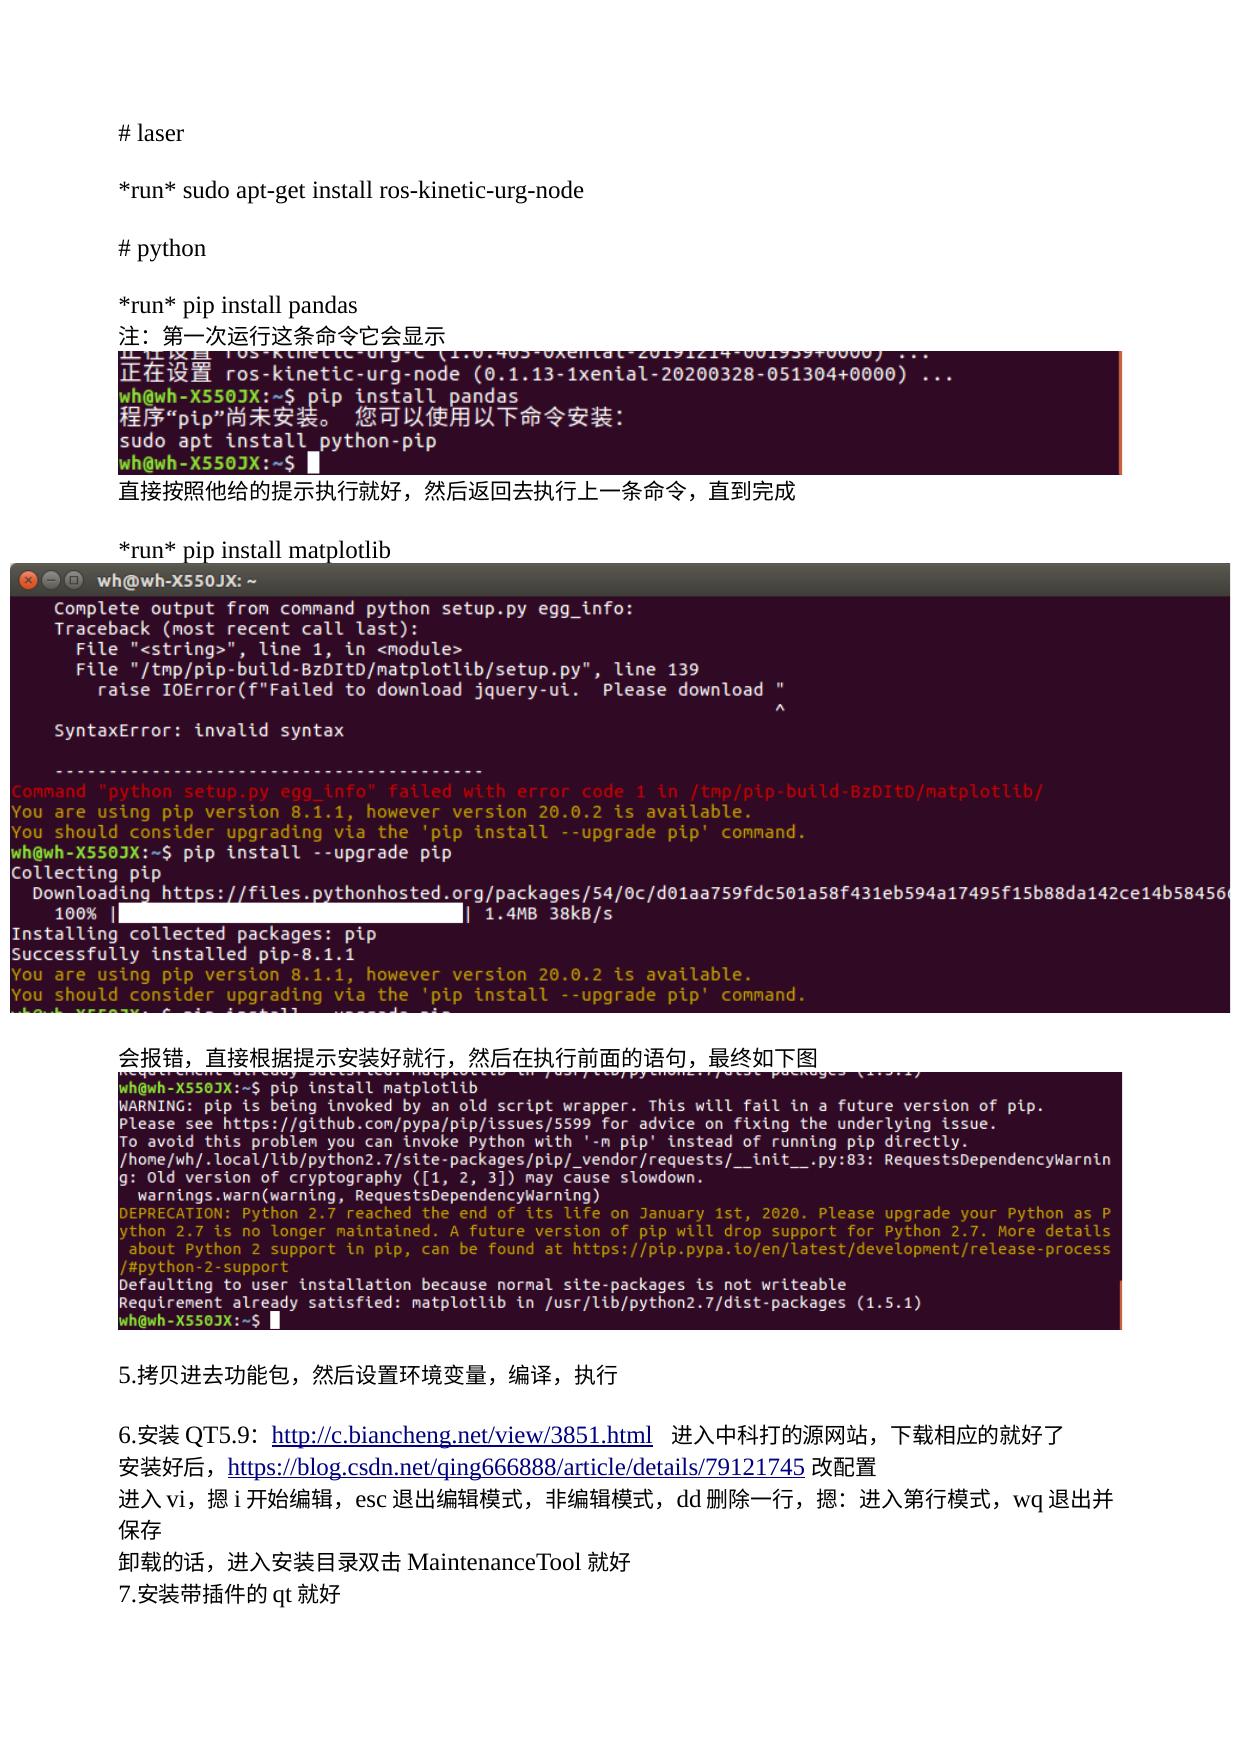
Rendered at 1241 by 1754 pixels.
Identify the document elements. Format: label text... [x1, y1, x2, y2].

text # python [118, 233, 1122, 262]
text 安装好后，https://blog.csdn.net/qing666888/article/details/79121745 改配置 [118, 1450, 1122, 1482]
picture [118, 351, 1123, 475]
picture [118, 1072, 1123, 1330]
text 6.安装QT5.9：http://c.biancheng.net/view/3851.html 进入中科打的源网站，下载相应的就好了 [118, 1418, 1122, 1450]
text *run* pip install pandas [118, 291, 1122, 319]
text 7.安装带插件的qt就好 [118, 1577, 1122, 1608]
text 5.拷贝进去功能包，然后设置环境变量，编译，执行 [118, 1358, 1122, 1389]
text 注：第一次运行这条命令它会显示 [118, 319, 1122, 351]
text 直接按照他给的提示执行就好，然后返回去执行上一条命令，直到完成 [118, 475, 1122, 506]
text *run* pip install matplotlib [118, 535, 1122, 563]
text 进入vi，摁i开始编辑，esc退出编辑模式，非编辑模式，dd删除一行，摁：进入第行模式，wq退出并保存 [118, 1482, 1122, 1545]
picture [10, 563, 1231, 1013]
text # laser [118, 118, 1122, 147]
text *run* sudo apt-get install ros-kinetic-urg-node [118, 176, 1122, 204]
text 卸载的话，进入安装目录双击MaintenanceTool 就好 [118, 1545, 1122, 1577]
text 会报错，直接根据提示安装好就行，然后在执行前面的语句，最终如下图 [118, 1041, 1122, 1072]
